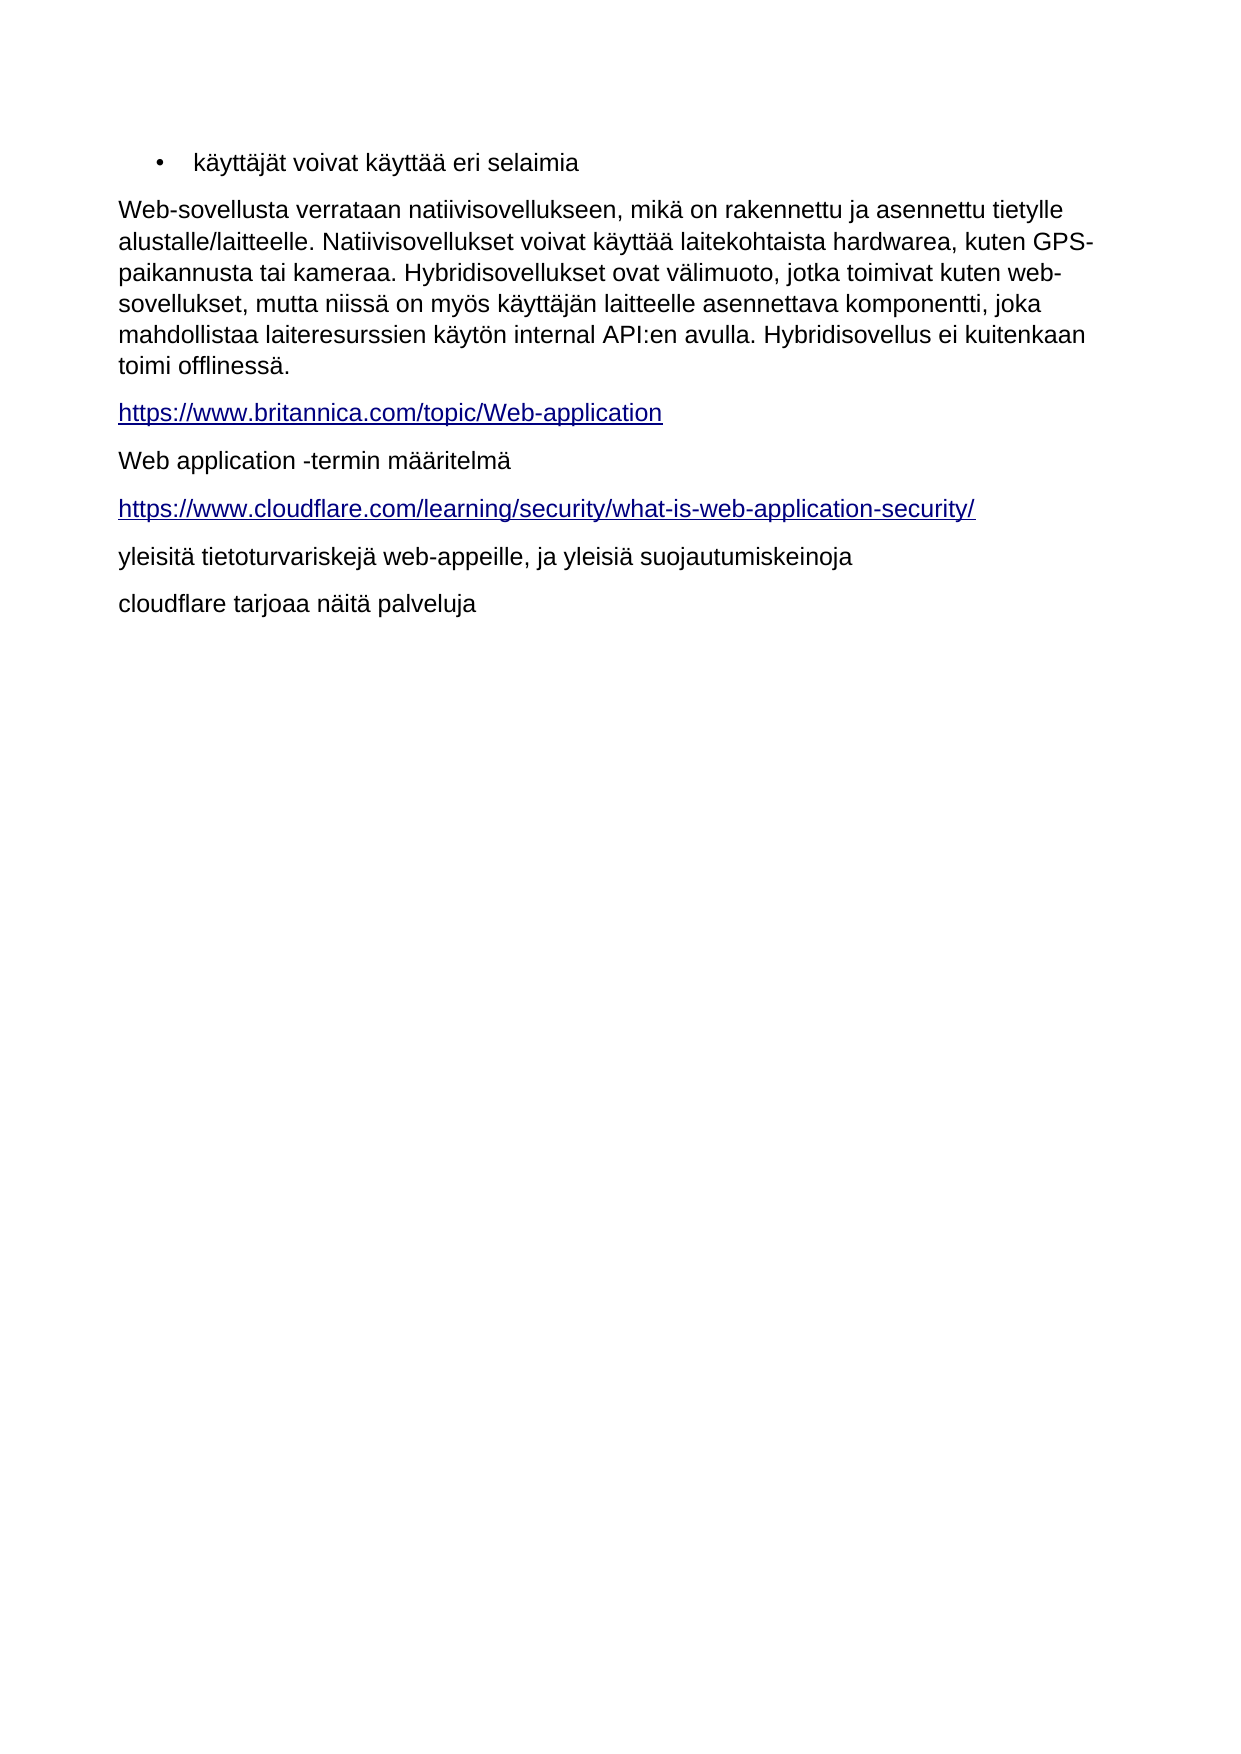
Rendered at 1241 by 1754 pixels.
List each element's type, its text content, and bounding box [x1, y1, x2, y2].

text cloudflare tarjoaa näitä palveluja [118, 589, 1122, 618]
list käyttäjät voivat käyttää eri selaimia [156, 148, 1122, 176]
text Web-sovellusta verrataan natiivisovellukseen, mikä on rakennettu ja asennettu tietylle alustalle/laitteelle. Natiivisovellukset voivat käyttää laitekohtaista hardwarea, kuten GPS-paikannusta tai kameraa. Hybridisovellukset ovat välimuoto, jotka toimivat kuten web-sovellukset, mutta niissä on myös käyttäjän laitteelle asennettava komponentti, joka mahdollistaa laiteresurssien käytön internal API:en avulla. Hybridisovellus ei kuitenkaan toimi offlinessä. [118, 195, 1122, 379]
text Web application -termin määritelmä [118, 446, 1122, 475]
text https://www.cloudflare.com/learning/security/what-is-web-application-security/ [118, 494, 1122, 522]
text https://www.britannica.com/topic/Web-application [118, 398, 1122, 427]
text yleisitä tietoturvariskejä web-appeille, ja yleisiä suojautumiskeinoja [118, 541, 1122, 570]
